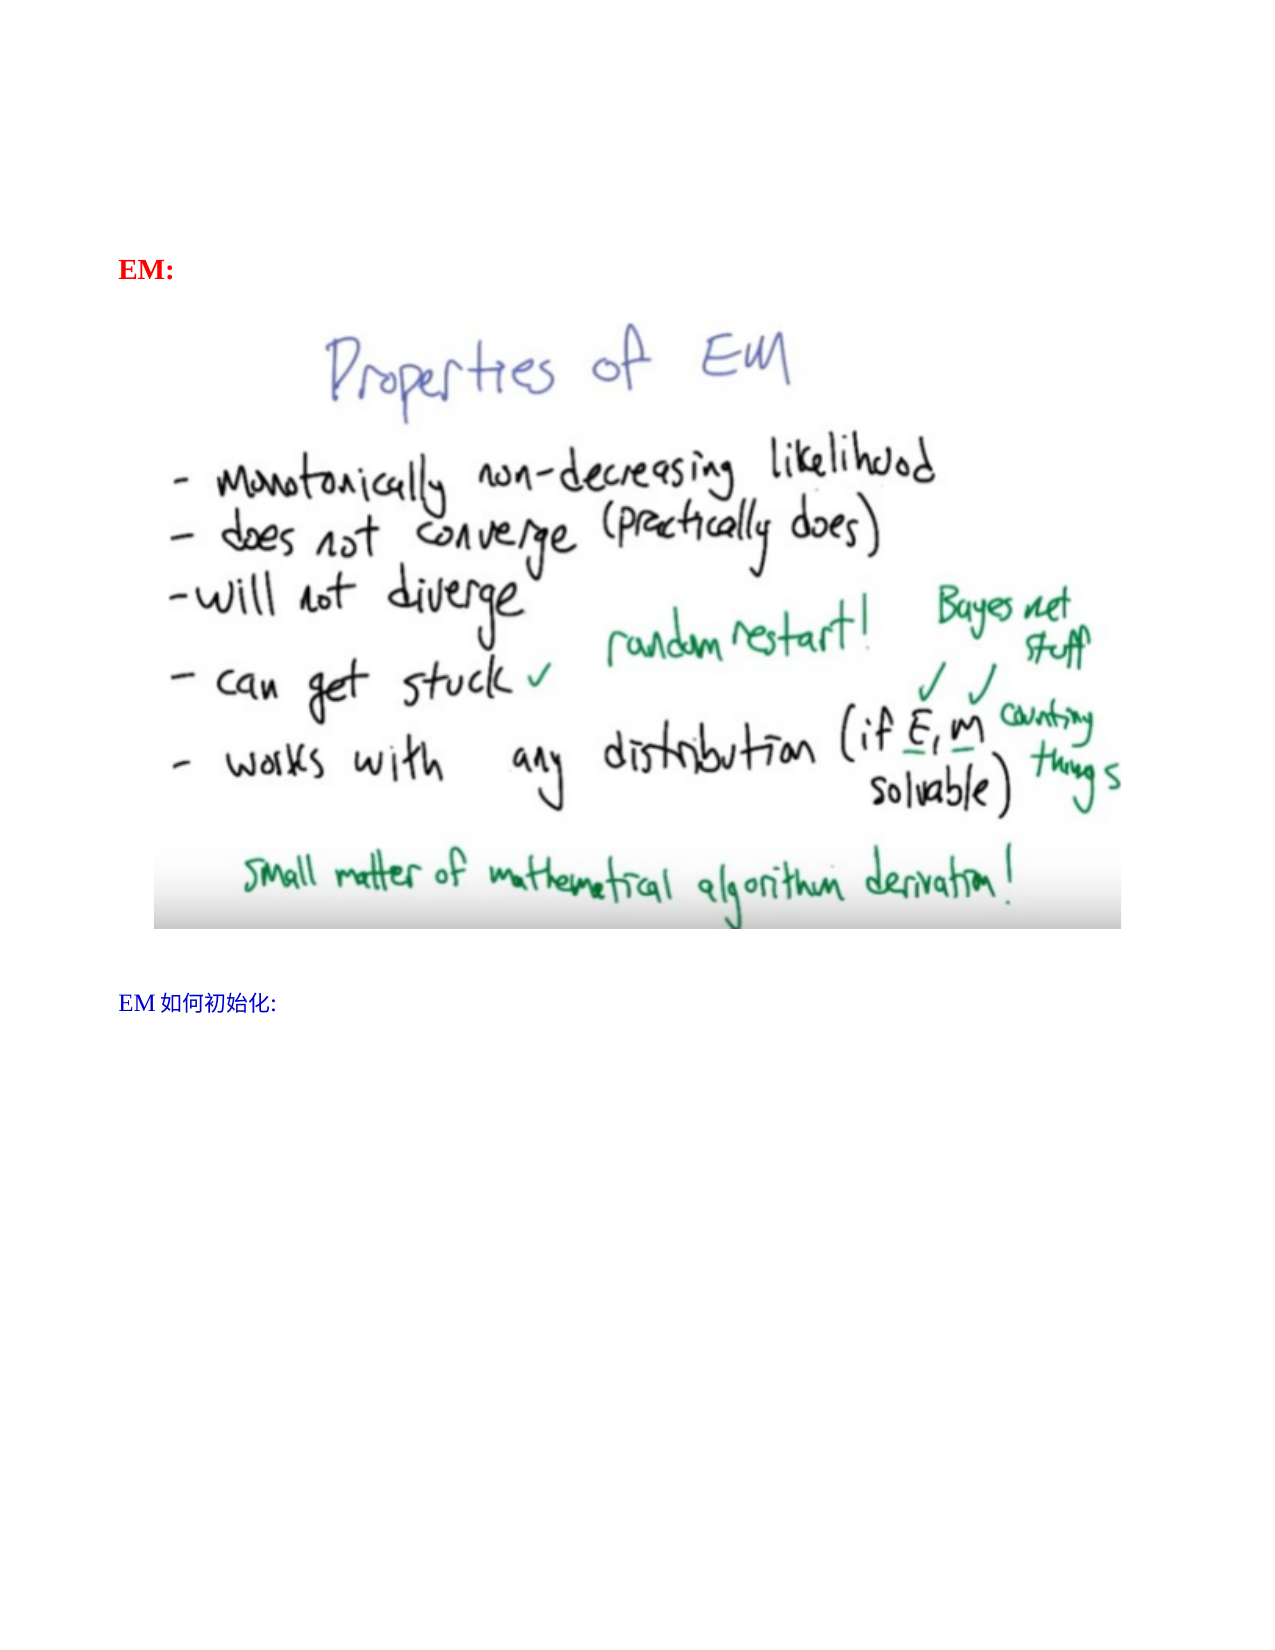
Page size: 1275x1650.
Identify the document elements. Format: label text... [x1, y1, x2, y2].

picture [153, 314, 1122, 929]
text EM: [118, 252, 1157, 286]
text EM如何初始化: [118, 986, 1157, 1018]
